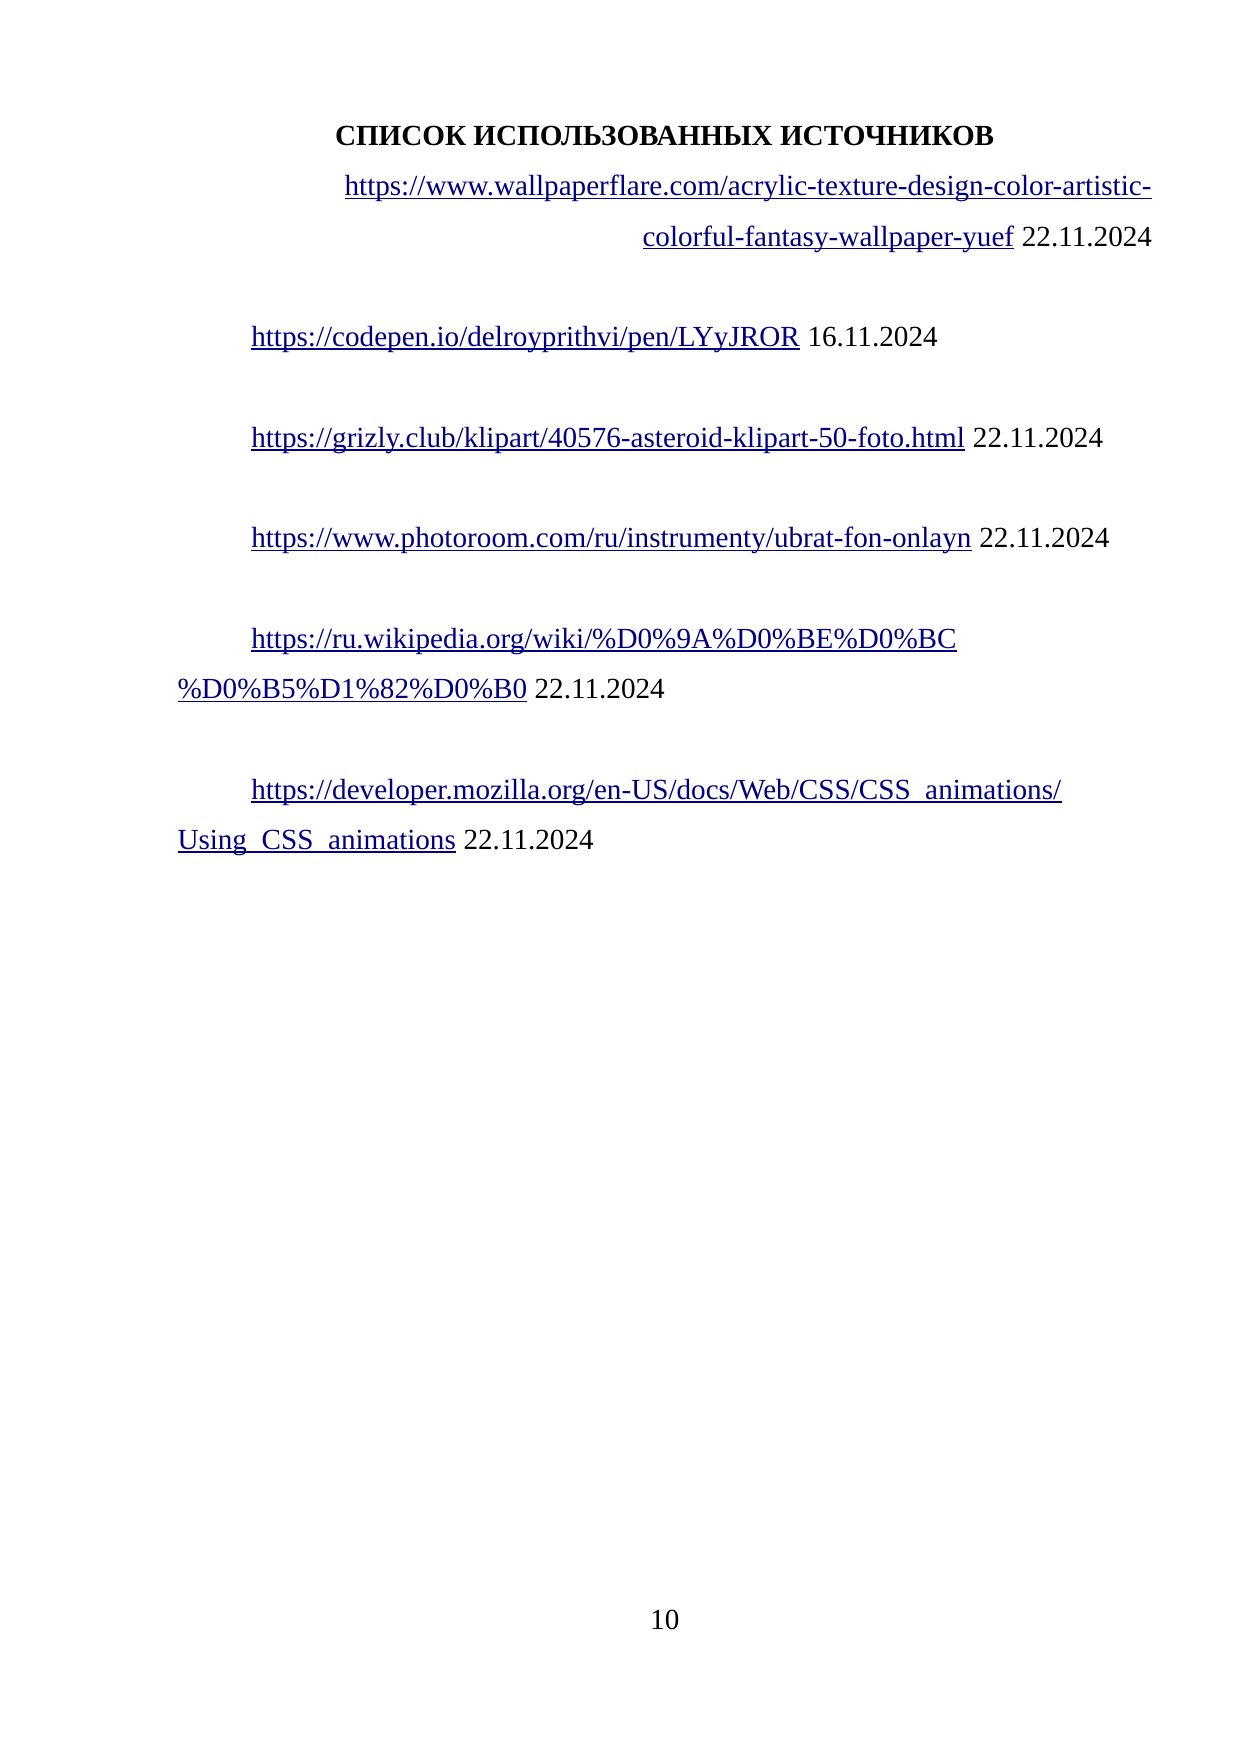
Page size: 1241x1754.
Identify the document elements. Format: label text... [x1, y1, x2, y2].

text https://www.photoroom.com/ru/instrumenty/ubrat-fon-onlayn 22.11.2024 [177, 521, 1152, 554]
subtitle СПИСОК ИСПОЛЬЗОВАННЫХ ИСТОЧНИКОВ [177, 118, 1152, 152]
text https://codepen.io/delroyprithvi/pen/LYyJROR 16.11.2024 [177, 319, 1152, 353]
text https://www.wallpaperflare.com/acrylic-texture-design-color-artistic-colorful-fantasy-wallpaper-yuef 22.11.2024 [177, 168, 1152, 252]
text https://grizly.club/klipart/40576-asteroid-klipart-50-foto.html 22.11.2024 [177, 420, 1152, 453]
text https://developer.mozilla.org/en-US/docs/Web/CSS/CSS_animations/Using_CSS_animations 22.11.2024 [177, 772, 1152, 856]
text https://ru.wikipedia.org/wiki/%D0%9A%D0%BE%D0%BC%D0%B5%D1%82%D0%B0 22.11.2024 [177, 621, 1152, 705]
